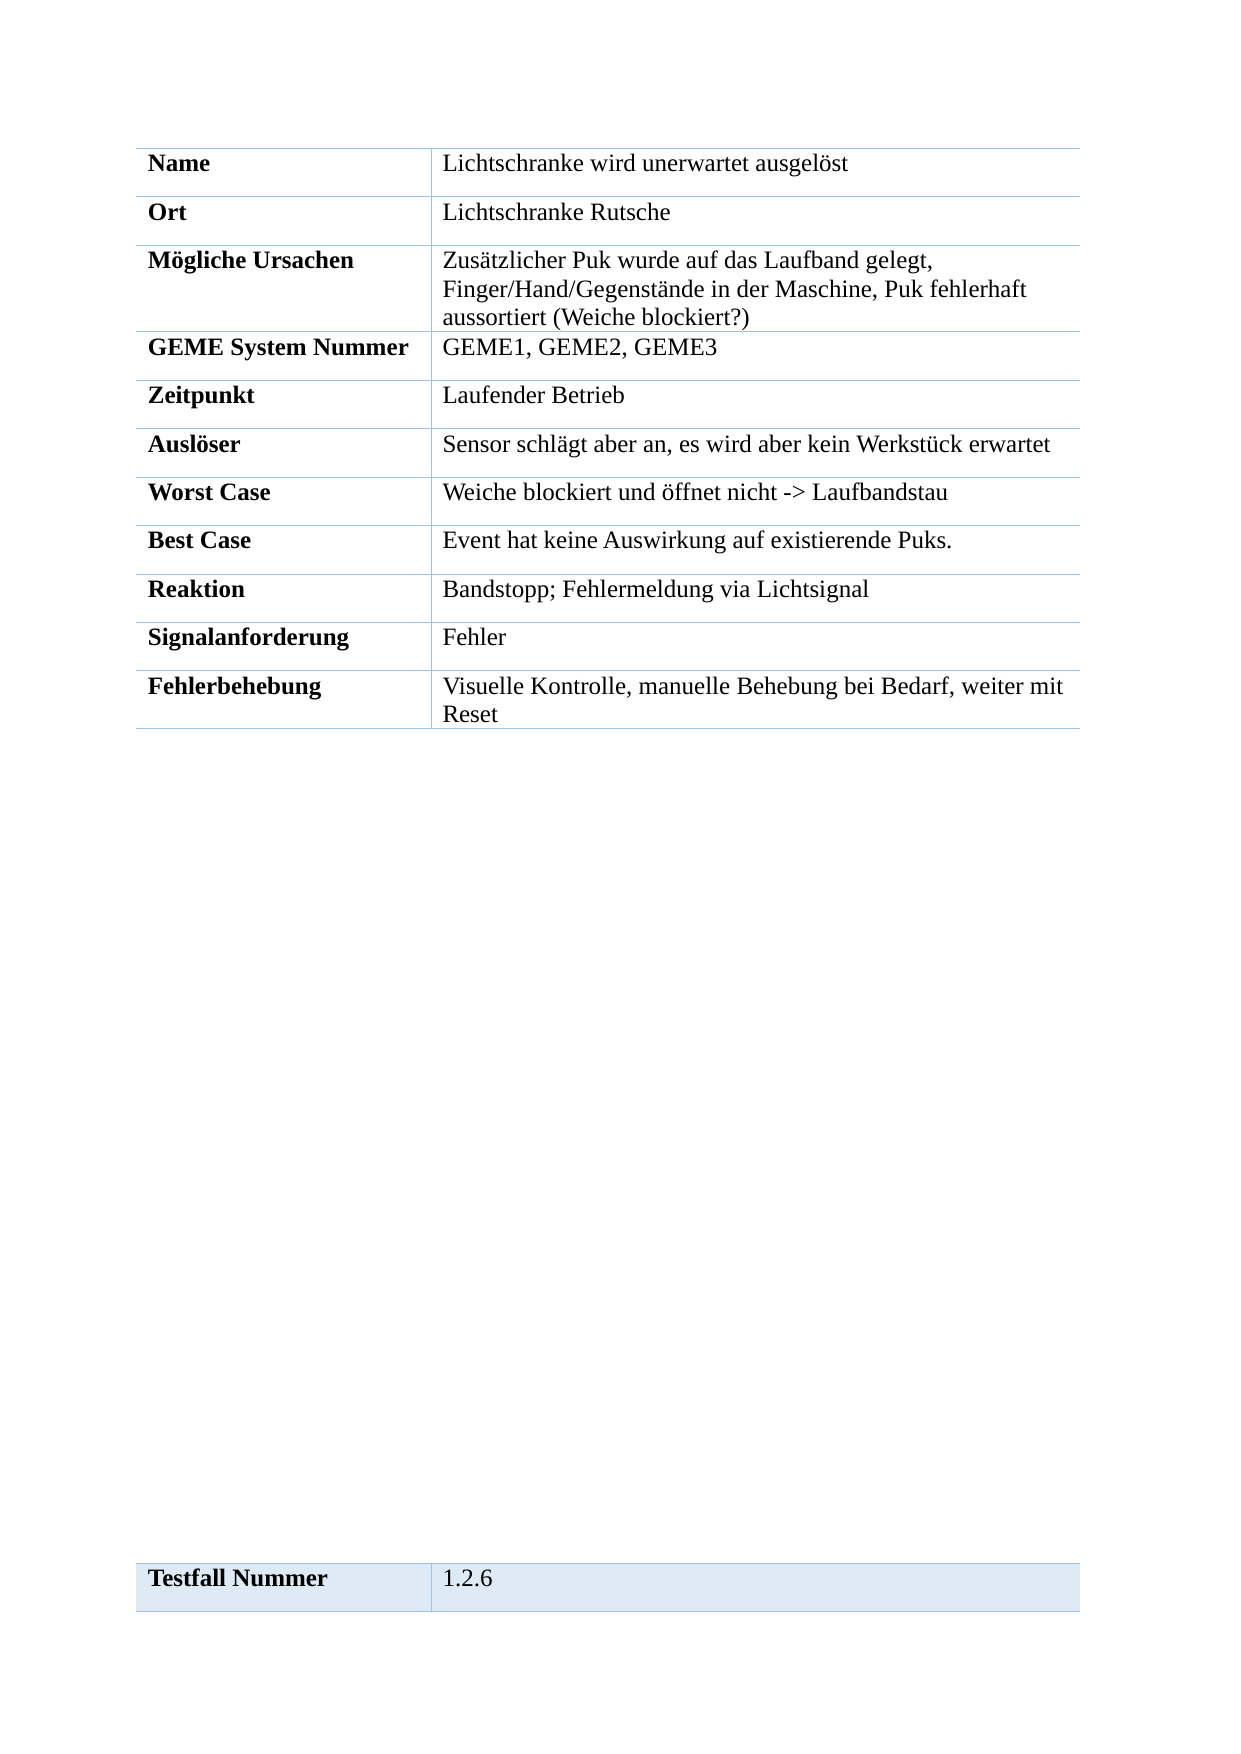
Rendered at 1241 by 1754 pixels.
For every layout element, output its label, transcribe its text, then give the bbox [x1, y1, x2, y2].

table_header 1.2.6 [432, 1564, 1080, 1611]
table_cell Auslöser [136, 429, 431, 477]
table_cell Visuelle Kontrolle, manuelle Behebung bei Bedarf, weiter mit Reset [432, 671, 1080, 728]
table_cell Zeitpunkt [136, 381, 431, 428]
table_cell Reaktion [136, 575, 431, 622]
table_cell Event hat keine Auswirkung auf existierende Puks. [432, 526, 1080, 573]
table_cell Name [136, 149, 431, 196]
table_cell Fehlerbehebung [136, 671, 431, 728]
table_cell Worst Case [136, 478, 431, 525]
table_cell Signalanforderung [136, 623, 431, 670]
table_cell Sensor schlägt aber an, es wird aber kein Werkstück erwartet [432, 429, 1080, 477]
table_cell Lichtschranke wird unerwartet ausgelöst [432, 149, 1080, 196]
table_header Testfall Nummer [136, 1564, 431, 1611]
table_cell Lichtschranke Rutsche [432, 197, 1080, 244]
table_cell Bandstopp; Fehlermeldung via Lichtsignal [432, 575, 1080, 622]
table_cell Mögliche Ursachen [136, 246, 431, 331]
table_cell Laufender Betrieb [432, 381, 1080, 428]
table_cell GEME System Nummer [136, 332, 431, 380]
table_cell Weiche blockiert und öffnet nicht -> Laufbandstau [432, 478, 1080, 525]
table_cell Ort [136, 197, 431, 244]
table_cell GEME1, GEME2, GEME3 [432, 332, 1080, 380]
table_cell Zusätzlicher Puk wurde auf das Laufband gelegt, Finger/Hand/Gegenstände in der Maschine, Puk fehlerhaft aussortiert (Weiche blockiert?) [432, 246, 1080, 331]
table_cell Best Case [136, 526, 431, 573]
table_cell Fehler [432, 623, 1080, 670]
